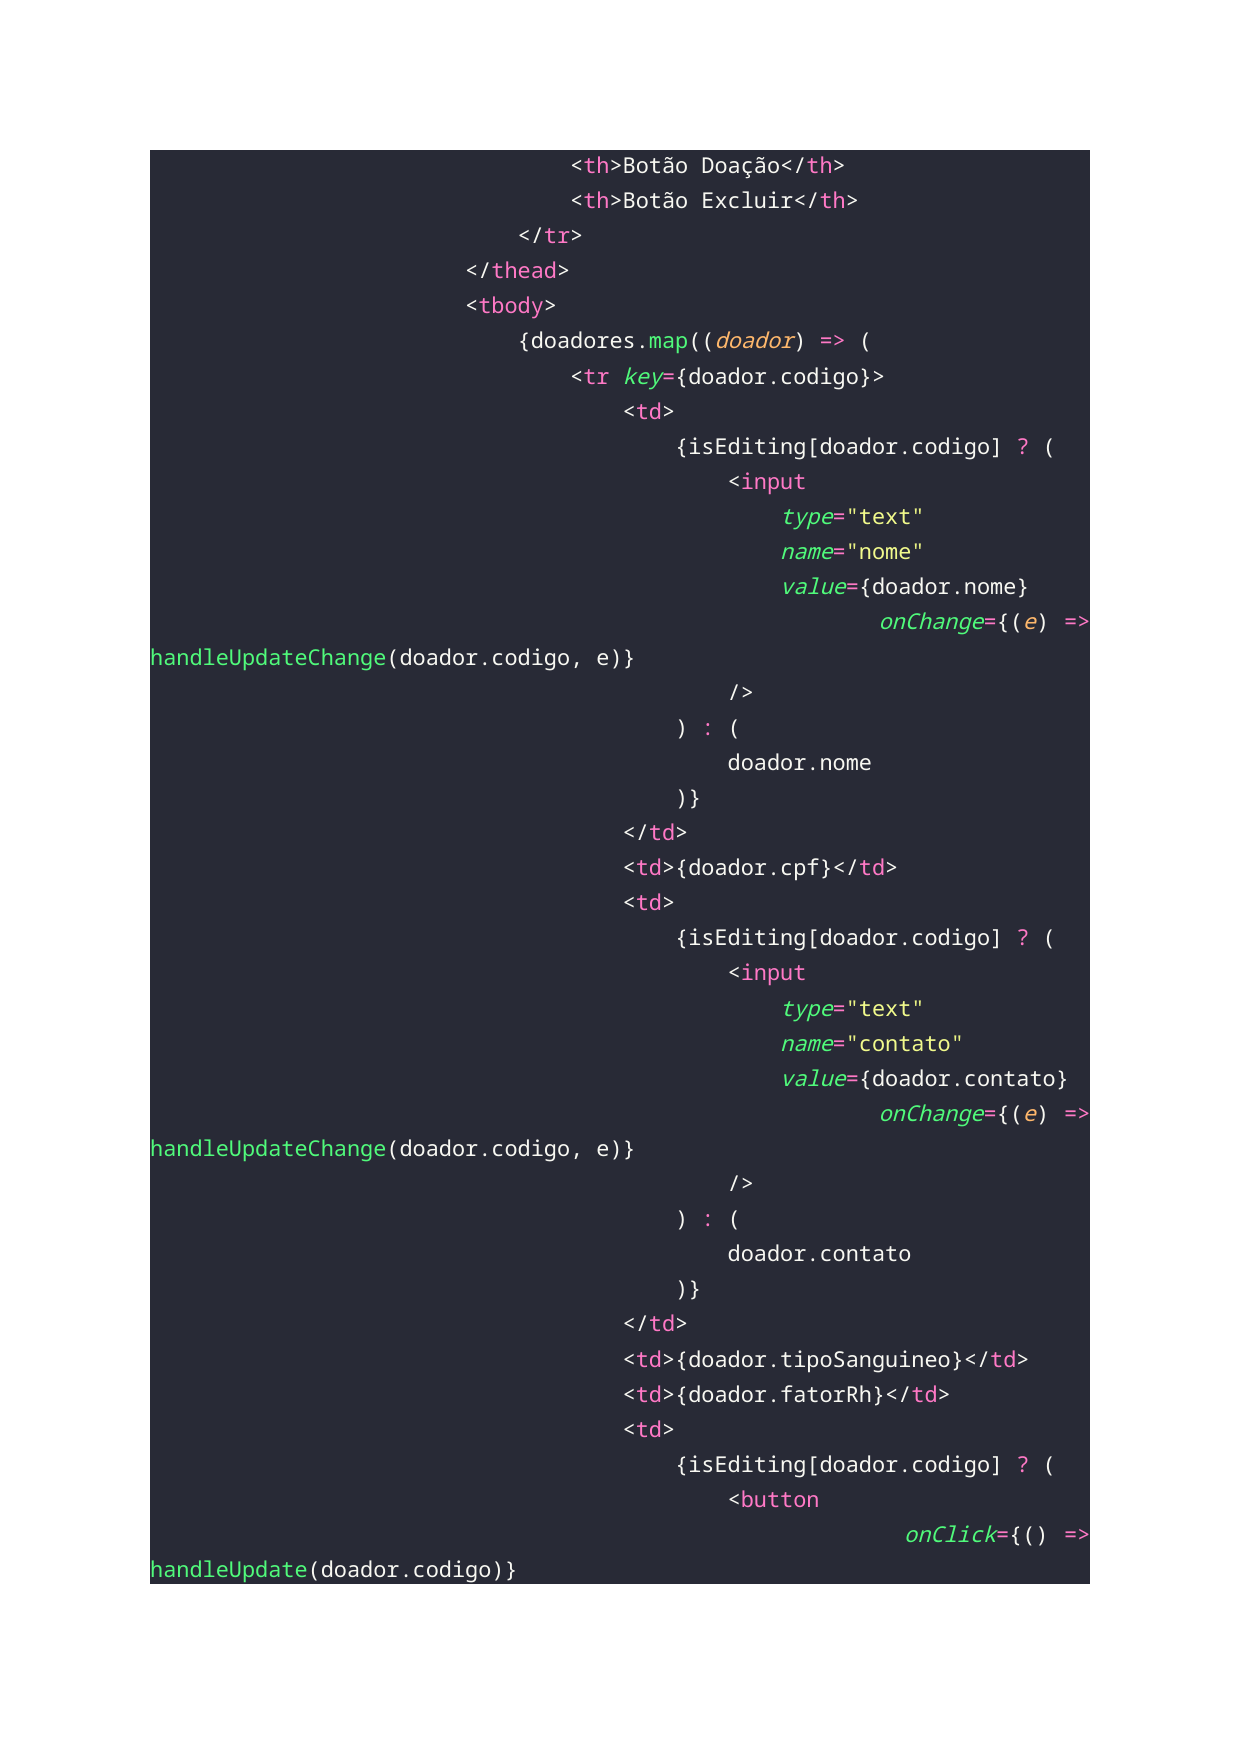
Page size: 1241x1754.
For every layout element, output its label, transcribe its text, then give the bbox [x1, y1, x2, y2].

text ) : ( [150, 1203, 1090, 1233]
text {isEditing[doador.codigo] ? ( [150, 922, 1090, 952]
text {isEditing[doador.codigo] ? ( [150, 1449, 1090, 1479]
text {isEditing[doador.codigo] ? ( [150, 431, 1090, 461]
text doador.nome [150, 747, 1090, 777]
text onChange={(e) => handleUpdateChange(doador.codigo, e)} [150, 1098, 1090, 1163]
text name="contato" [150, 1028, 1090, 1057]
text )} [150, 1273, 1090, 1303]
text /> [150, 677, 1090, 706]
text <input [150, 957, 1090, 987]
text /> [150, 1168, 1090, 1198]
text value={doador.contato} [150, 1063, 1090, 1092]
text <td>{doador.cpf}</td> [150, 852, 1090, 882]
text type="text" [150, 992, 1090, 1022]
text <tbody> [150, 290, 1090, 320]
text </thead> [150, 255, 1090, 285]
text name="nome" [150, 536, 1090, 566]
text </td> [150, 817, 1090, 847]
text <td> [150, 887, 1090, 917]
text onClick={() => handleUpdate(doador.codigo)} [150, 1519, 1090, 1584]
text <tr key={doador.codigo}> [150, 361, 1090, 390]
text <th>Botão Doação</th> [150, 150, 1090, 180]
text <td> [150, 396, 1090, 426]
text <button [150, 1484, 1090, 1514]
text doador.contato [150, 1238, 1090, 1268]
text </td> [150, 1308, 1090, 1338]
text <td>{doador.tipoSanguineo}</td> [150, 1343, 1090, 1373]
text onChange={(e) => handleUpdateChange(doador.codigo, e)} [150, 606, 1090, 671]
text value={doador.nome} [150, 571, 1090, 601]
text )} [150, 782, 1090, 812]
text {doadores.map((doador) => ( [150, 326, 1090, 355]
text <th>Botão Excluir</th> [150, 185, 1090, 215]
text type="text" [150, 501, 1090, 531]
text <input [150, 466, 1090, 496]
text </tr> [150, 220, 1090, 250]
text <td> [150, 1414, 1090, 1443]
text <td>{doador.fatorRh}</td> [150, 1379, 1090, 1408]
text ) : ( [150, 712, 1090, 741]
